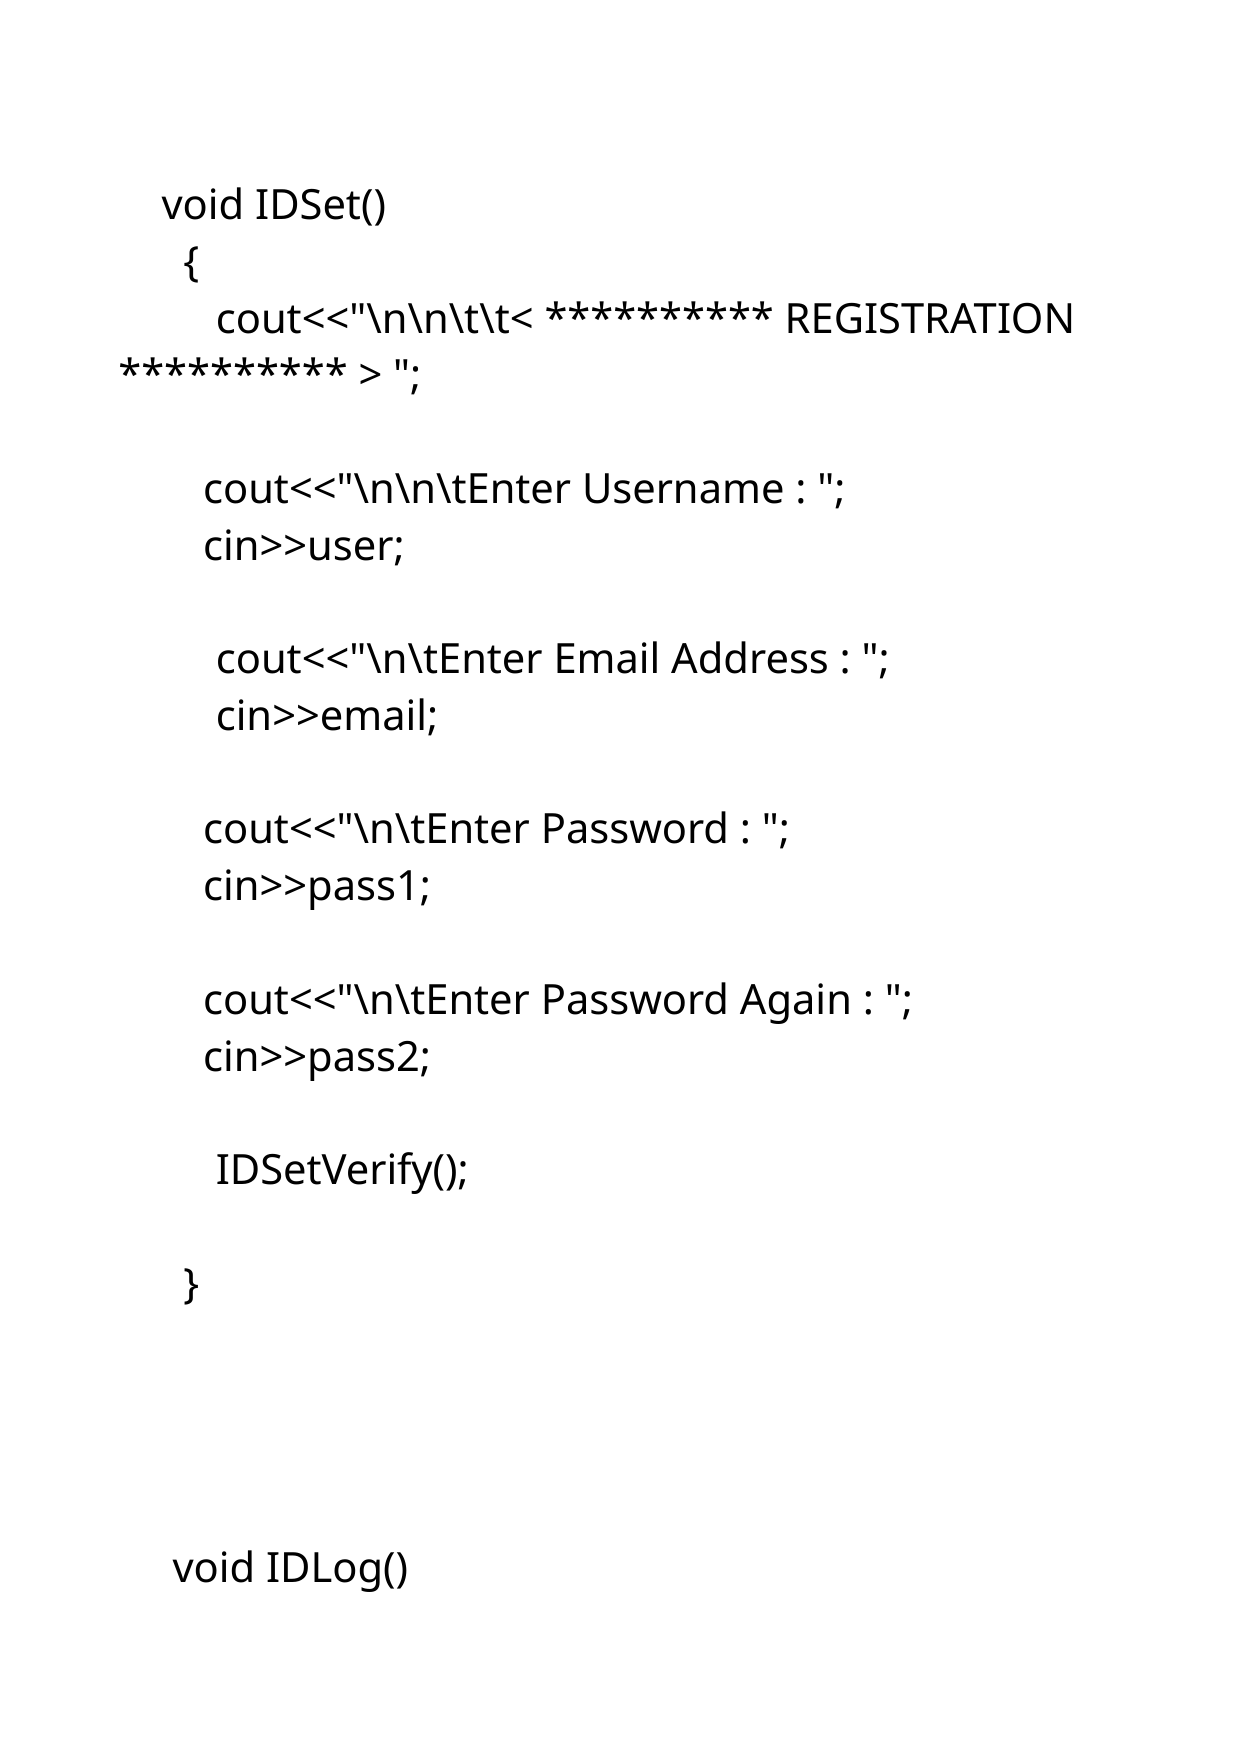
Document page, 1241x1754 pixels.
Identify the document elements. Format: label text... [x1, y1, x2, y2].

text cin>>pass1; [118, 856, 1122, 913]
text cout<<"\n\n\t\t< ********** REGISTRATION ********** > "; [118, 288, 1122, 402]
text cout<<"\n\n\tEnter Username : "; [118, 459, 1122, 516]
text cin>>email; [118, 686, 1122, 743]
text IDSetVerify(); [118, 1140, 1122, 1197]
text cout<<"\n\tEnter Password : "; [118, 799, 1122, 856]
text void IDLog() [118, 1537, 1122, 1594]
text void IDSet() [118, 175, 1122, 232]
text cout<<"\n\tEnter Password Again : "; [118, 970, 1122, 1026]
text } [118, 1253, 1122, 1310]
text { [118, 232, 1122, 288]
text cin>>pass2; [118, 1026, 1122, 1083]
text cout<<"\n\tEnter Email Address : "; [118, 629, 1122, 686]
text cin>>user; [118, 516, 1122, 572]
